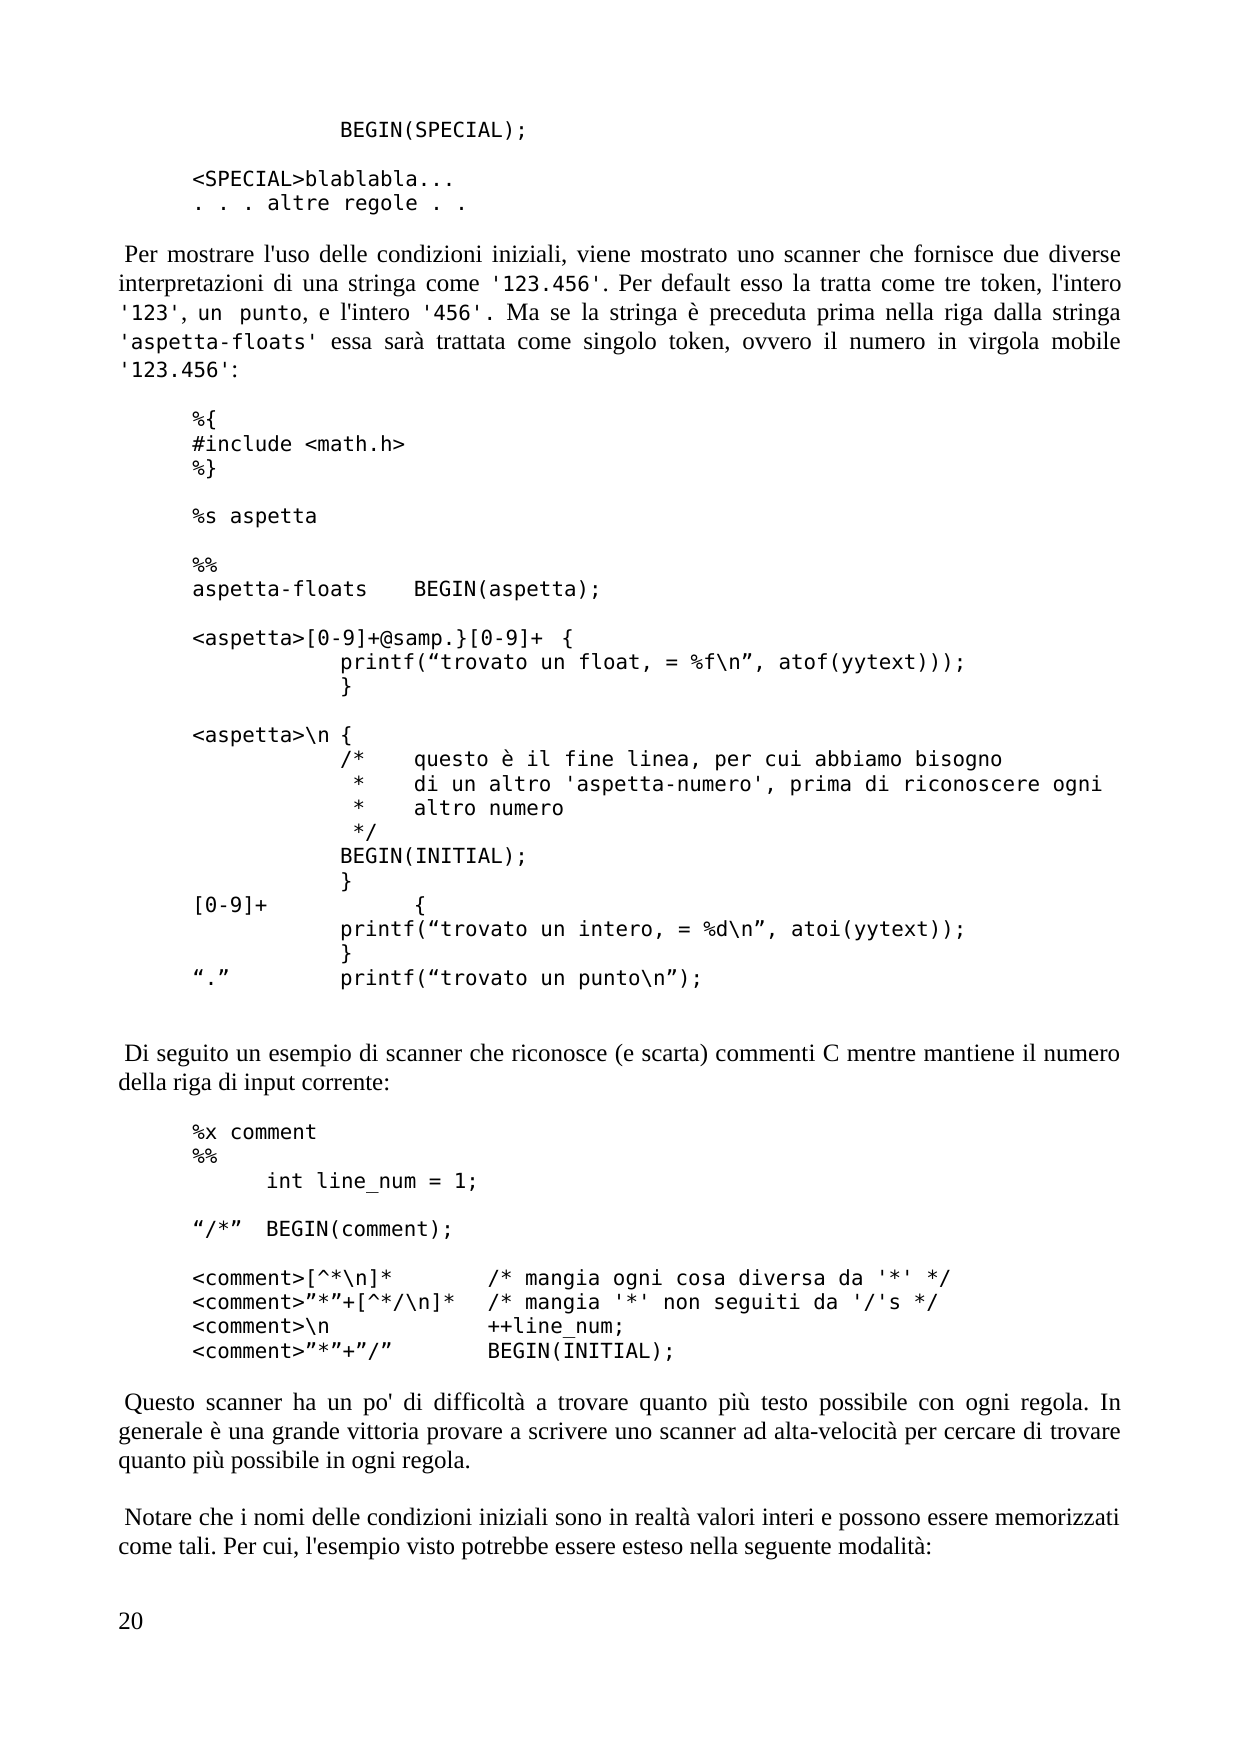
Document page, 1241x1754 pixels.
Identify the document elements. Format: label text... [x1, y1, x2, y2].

text %x comment [118, 1120, 1122, 1144]
text [0-9]+ { [118, 893, 1122, 917]
text <aspetta>[0-9]+@samp.}[0-9]+ { [118, 626, 1122, 650]
text printf(“trovato un float, = %f\n”, atof(yytext))); [118, 650, 1122, 674]
text BEGIN(SPECIAL); [118, 118, 1122, 142]
text Per mostrare l'uso delle condizioni iniziali, viene mostrato uno scanner che fornisce due diverse interpretazioni di una stringa come '123.456'. Per default esso la tratta come tre token, l'intero '123', un punto, e l'intero '456'. Ma se la stringa è preceduta prima nella riga dalla stringa 'aspetta-floats' essa sarà trattata come singolo token, ovvero il numero in virgola mobile '123.456': [118, 239, 1122, 383]
text <SPECIAL>blablabla... [118, 167, 1122, 191]
text Questo scanner ha un po' di difficoltà a trovare quanto più testo possibile con ogni regola. In generale è una grande vittoria provare a scrivere uno scanner ad alta-velocità per cercare di trovare quanto più possibile in ogni regola. [118, 1387, 1122, 1473]
text } [118, 941, 1122, 966]
text Di seguito un esempio di scanner che riconosce (e scarta) commenti C mentre mantiene il numero della riga di input corrente: [118, 1038, 1122, 1096]
text <aspetta>\n { [118, 723, 1122, 747]
text #include <math.h> [118, 432, 1122, 456]
text %{ [118, 407, 1122, 432]
text * di un altro 'aspetta-numero', prima di riconoscere ogni * altro numero [118, 772, 1122, 820]
text . . . altre regole . . [118, 191, 1122, 215]
text <comment>\n ++line_num; [118, 1314, 1122, 1339]
text printf(“trovato un intero, = %d\n”, atoi(yytext)); [118, 917, 1122, 941]
text %} [118, 456, 1122, 480]
text Notare che i nomi delle condizioni iniziali sono in realtà valori interi e possono essere memorizzati come tali. Per cui, l'esempio visto potrebbe essere esteso nella seguente modalità: [118, 1502, 1122, 1560]
text } [118, 869, 1122, 893]
text <comment>”*”+[^*/\n]* /* mangia '*' non seguiti da '/'s */ [118, 1290, 1122, 1314]
text aspetta-floats BEGIN(aspetta); [118, 577, 1122, 602]
text <comment>”*”+”/” BEGIN(INITIAL); [118, 1339, 1122, 1363]
text int line_num = 1; [118, 1169, 1122, 1193]
text */ [118, 820, 1122, 844]
text “.” printf(“trovato un punto\n”); [118, 966, 1122, 990]
text /* questo è il fine linea, per cui abbiamo bisogno [118, 747, 1122, 772]
text %s aspetta [118, 504, 1122, 529]
text <comment>[^*\n]* /* mangia ogni cosa diversa da '*' */ [118, 1266, 1122, 1290]
text BEGIN(INITIAL); [118, 844, 1122, 869]
text “/*” BEGIN(comment); [118, 1217, 1122, 1242]
text } [118, 674, 1122, 699]
text %% [118, 1144, 1122, 1169]
text %% [118, 553, 1122, 577]
